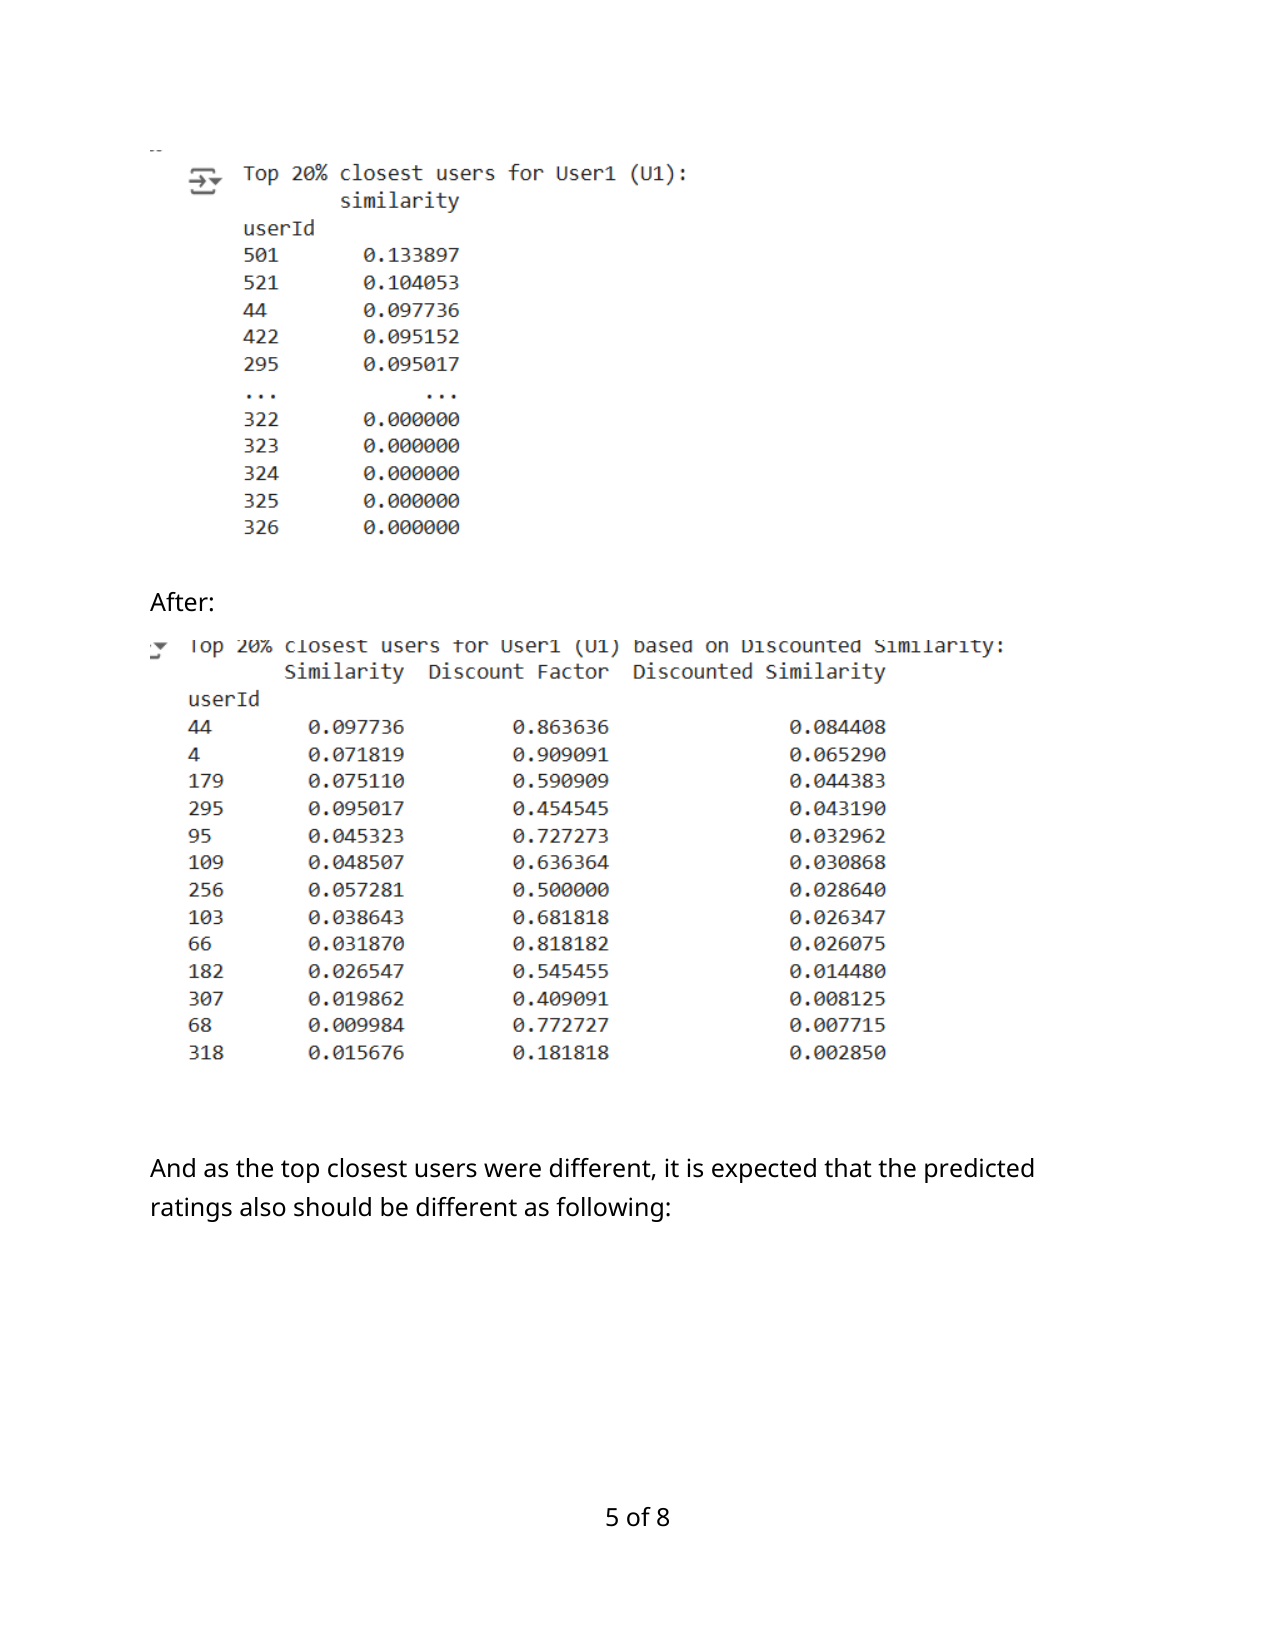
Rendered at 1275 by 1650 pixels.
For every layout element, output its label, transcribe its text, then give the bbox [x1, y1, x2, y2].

text And as the top closest users were different, it is expected that the predicted ratings also should be different as following: [150, 1150, 1125, 1224]
text After: [150, 585, 1125, 619]
